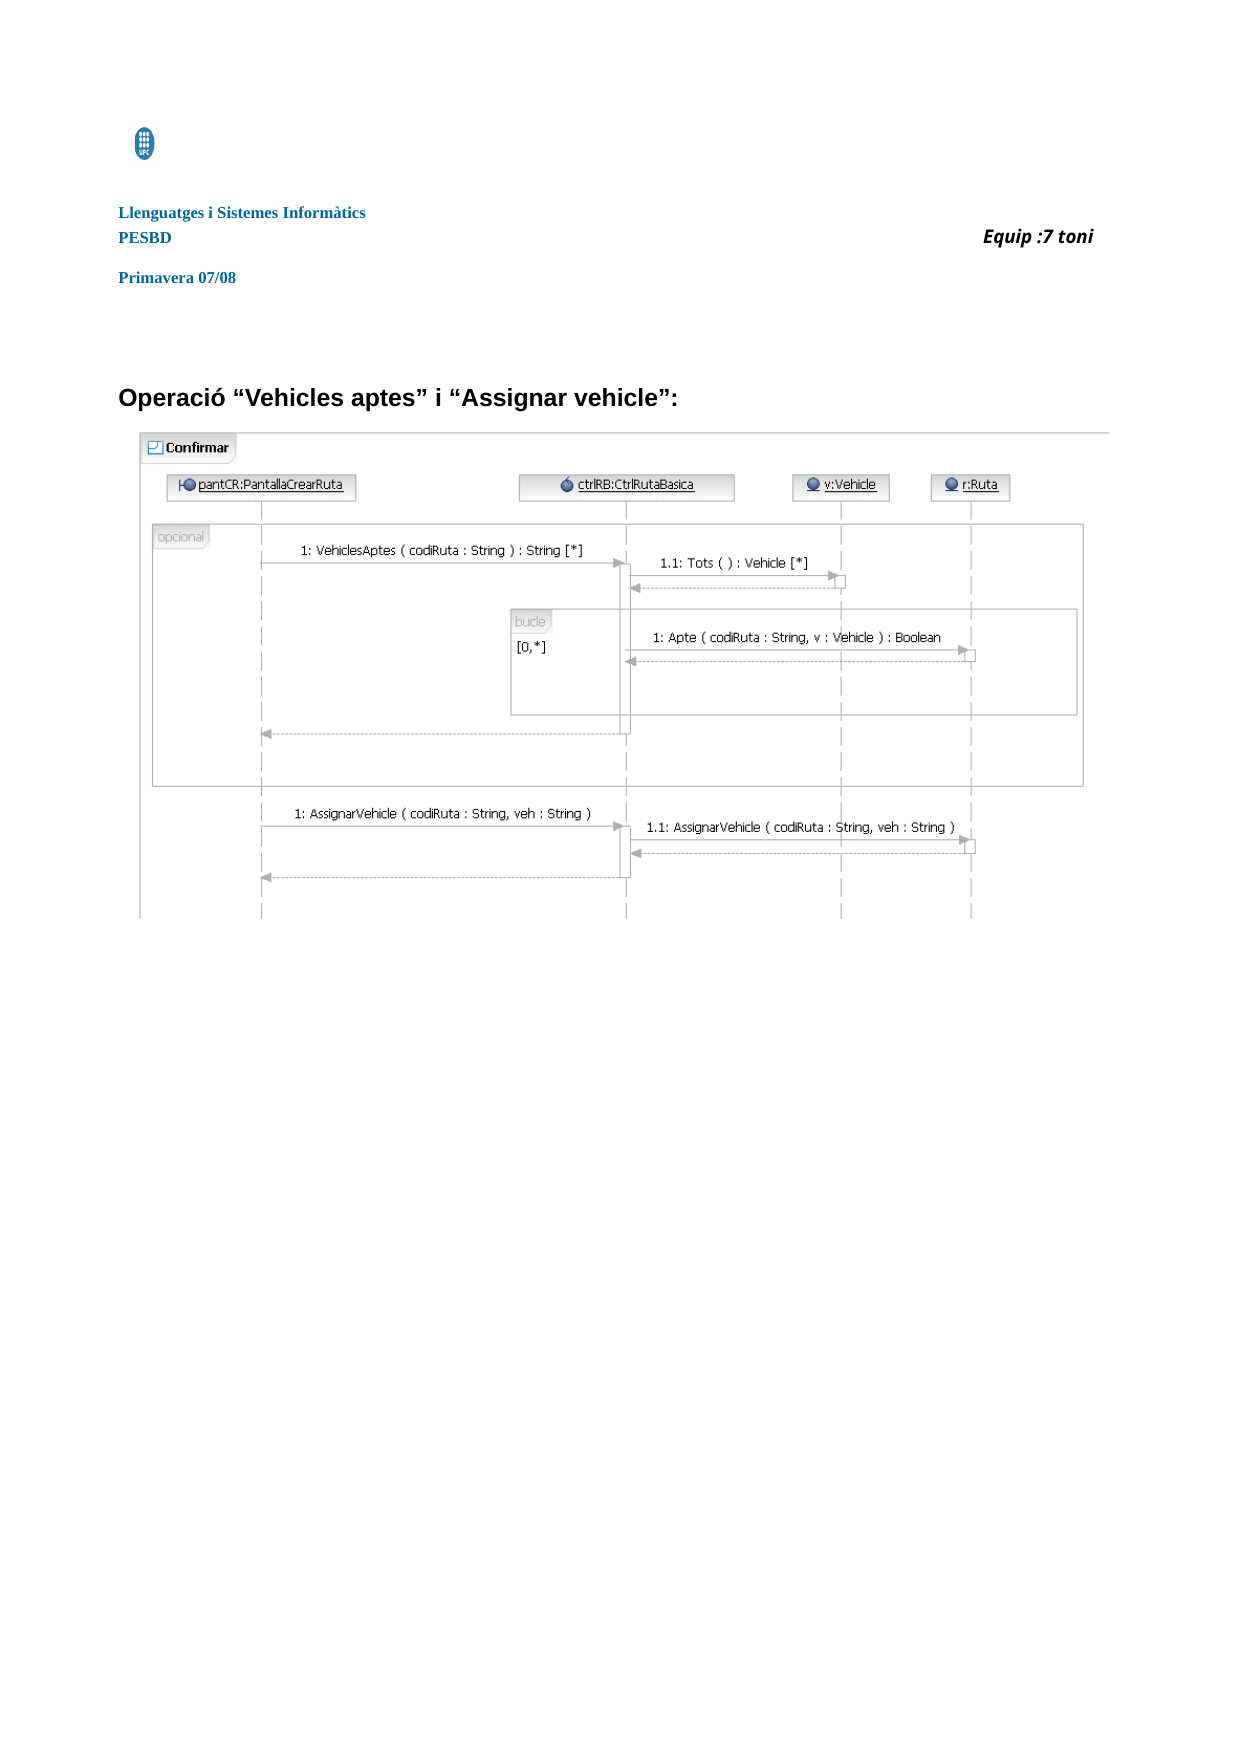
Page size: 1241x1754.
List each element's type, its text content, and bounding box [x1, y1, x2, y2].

subtitle Operació “Vehicles aptes” i “Assignar vehicle”: [118, 383, 1122, 412]
picture [130, 424, 1110, 919]
